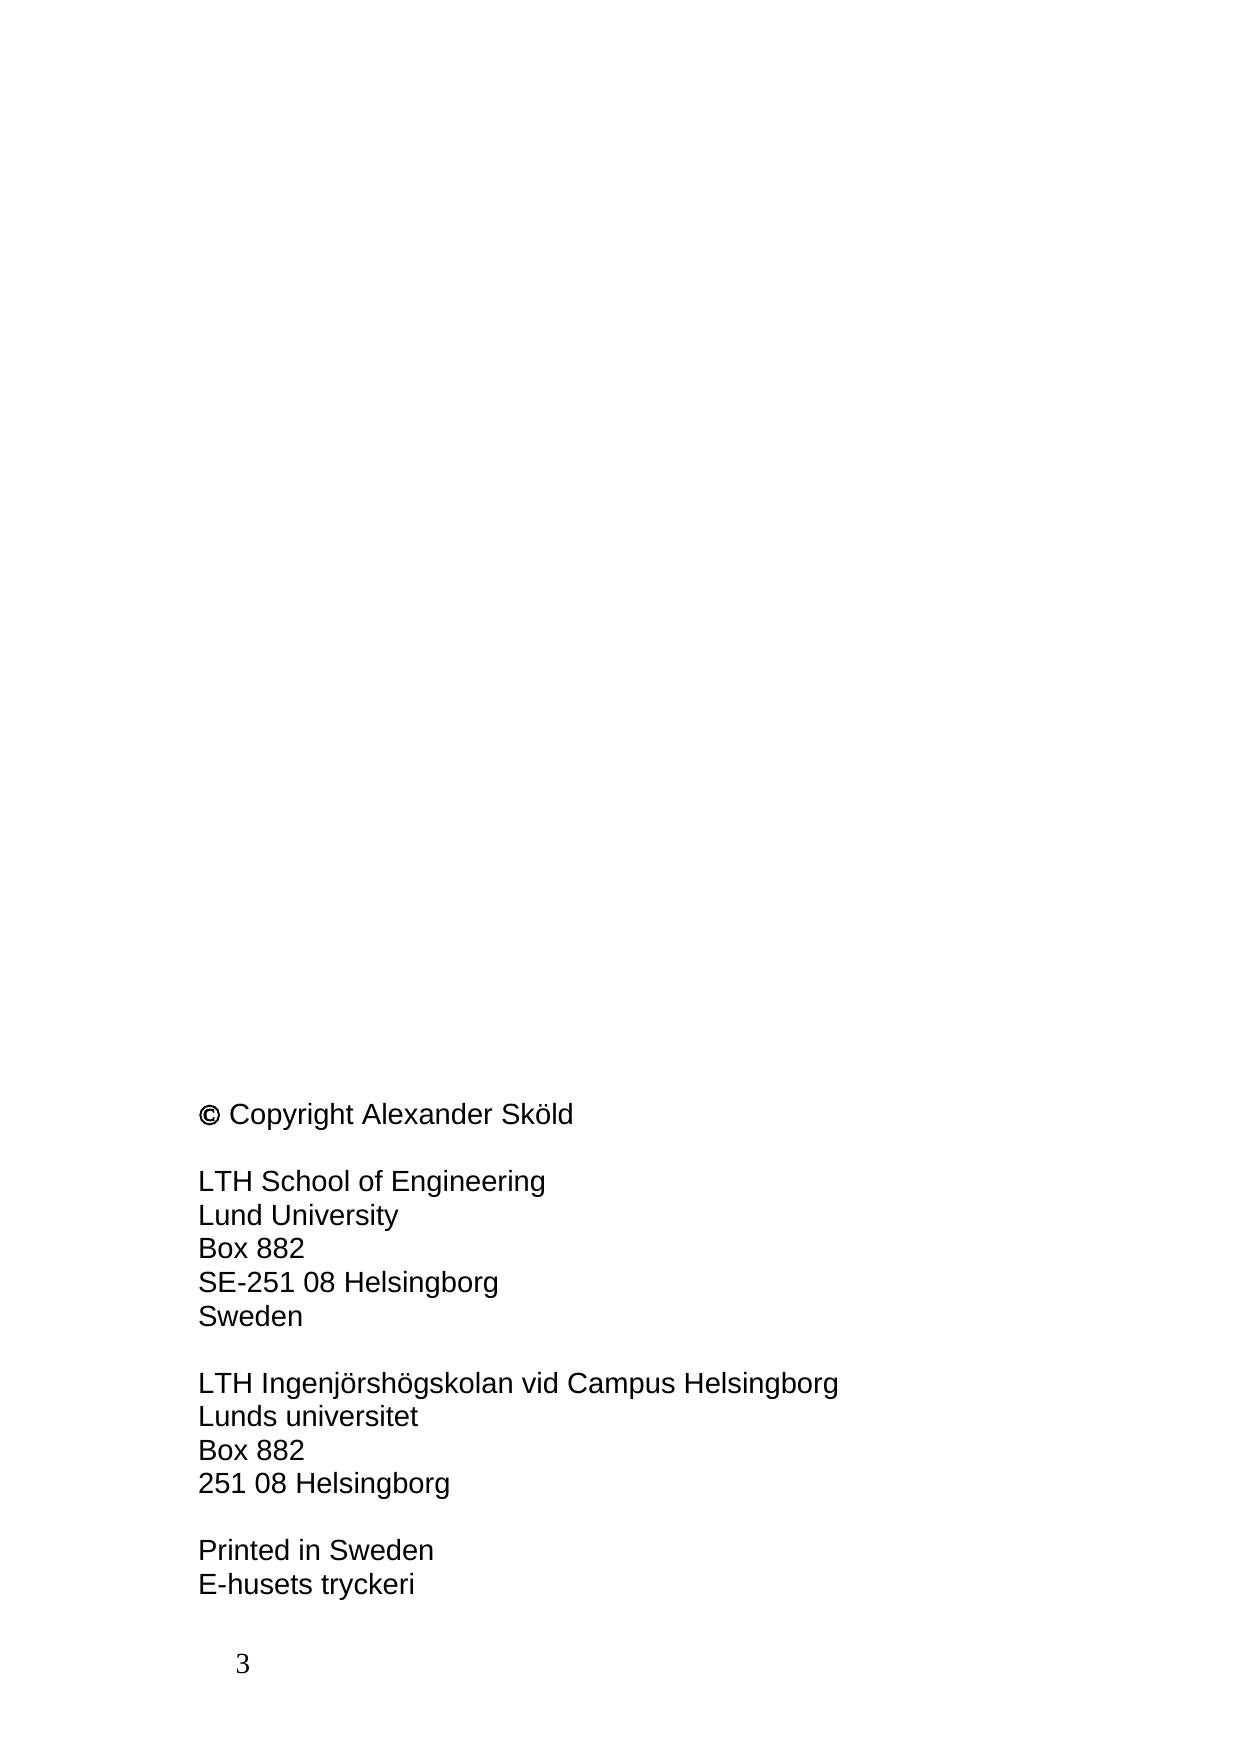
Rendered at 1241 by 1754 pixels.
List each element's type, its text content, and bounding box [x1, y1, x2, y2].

text SE-251 08 Helsingborg [198, 1265, 1119, 1299]
text Printed in Sweden [198, 1533, 1119, 1567]
text Lund University [198, 1198, 1119, 1232]
text Lunds universitet [198, 1399, 1119, 1433]
text Box 882 [198, 1433, 1119, 1466]
text E-husets tryckeri [198, 1567, 1119, 1601]
text  Copyright Alexander Sköld [198, 1097, 1119, 1131]
text 251 08 Helsingborg [198, 1466, 1119, 1500]
text LTH School of Engineering [198, 1164, 1119, 1198]
text Sweden [198, 1299, 1119, 1332]
text LTH Ingenjörshögskolan vid Campus Helsingborg [198, 1366, 1119, 1399]
text Box 882 [198, 1232, 1119, 1265]
